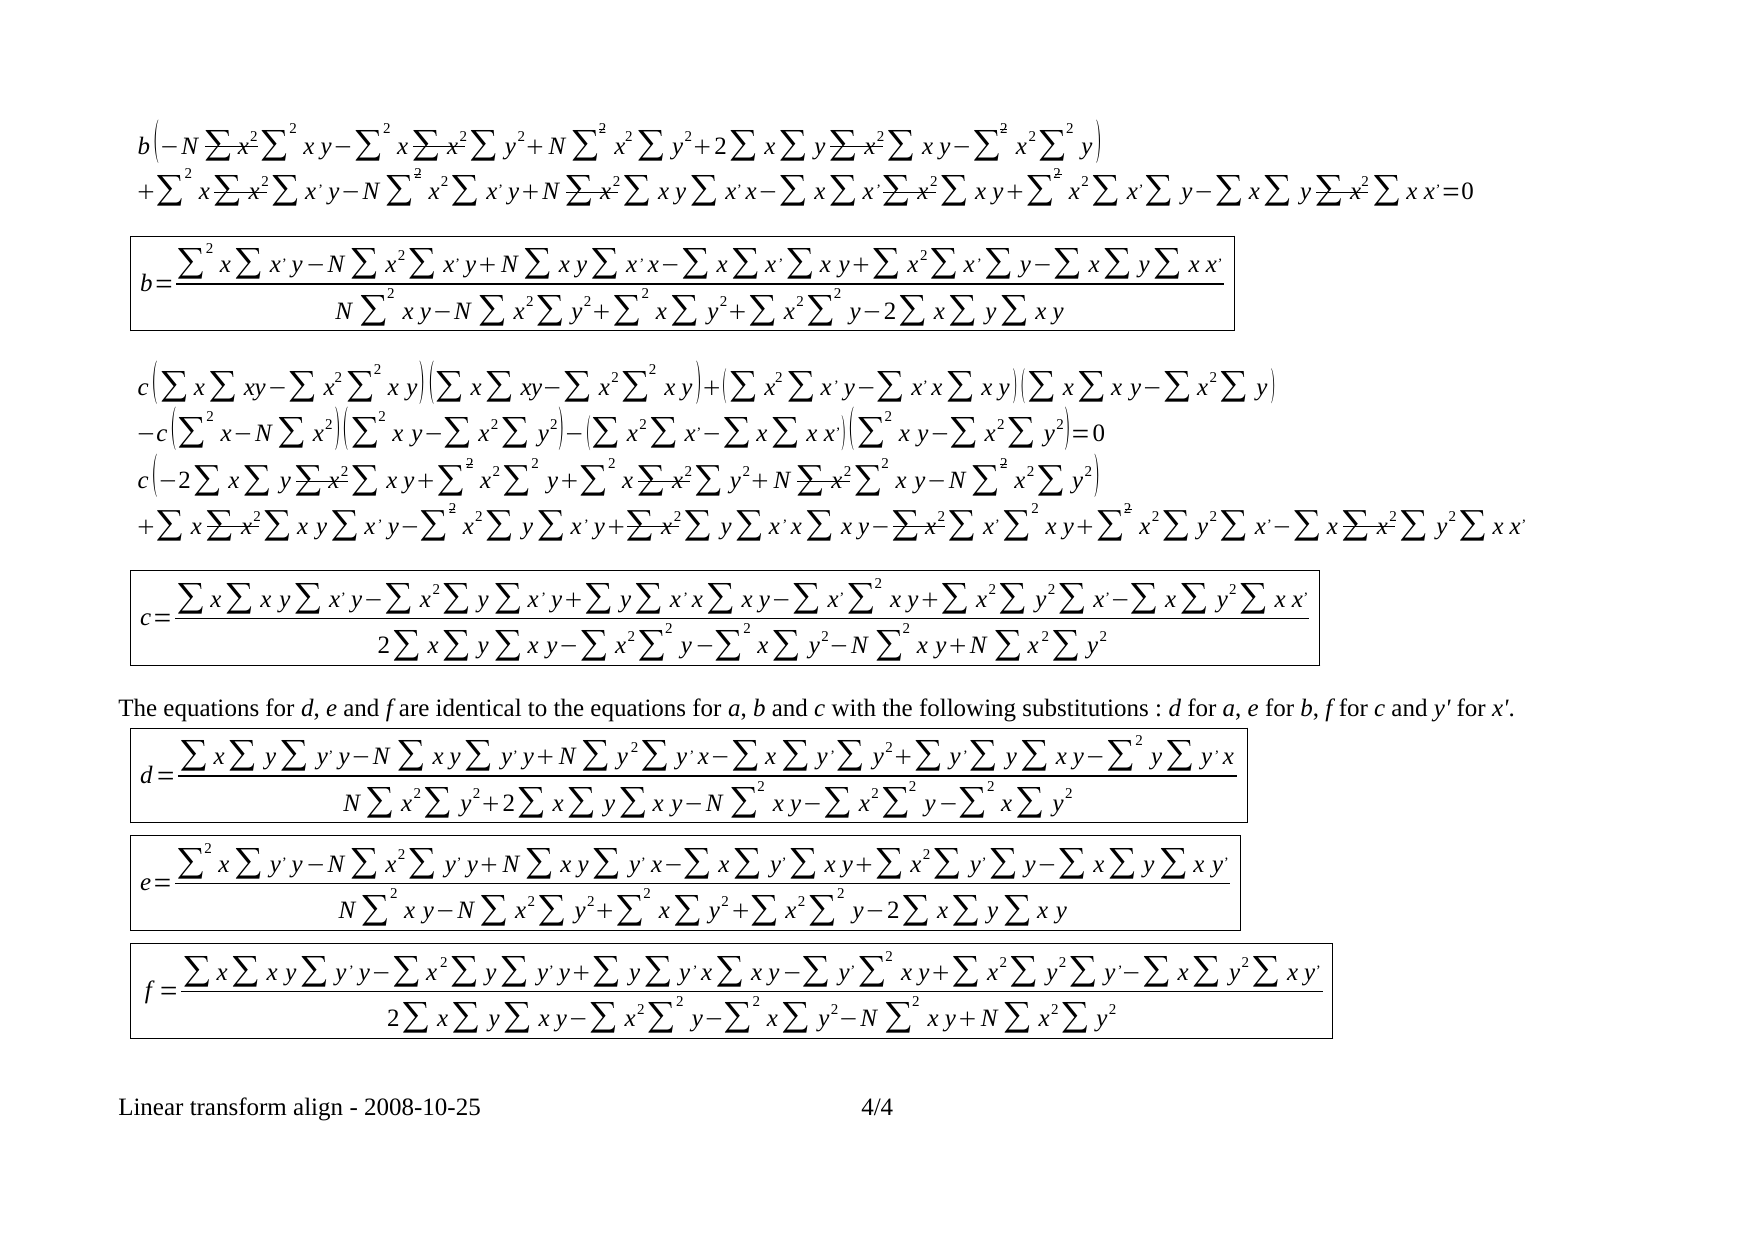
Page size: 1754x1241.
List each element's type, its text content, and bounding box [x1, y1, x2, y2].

text The equations for d, e and f are identical to the equations for a, b and c with the following substitutions : d for a, e for b, f for c and y' for x'. [118, 694, 1636, 722]
